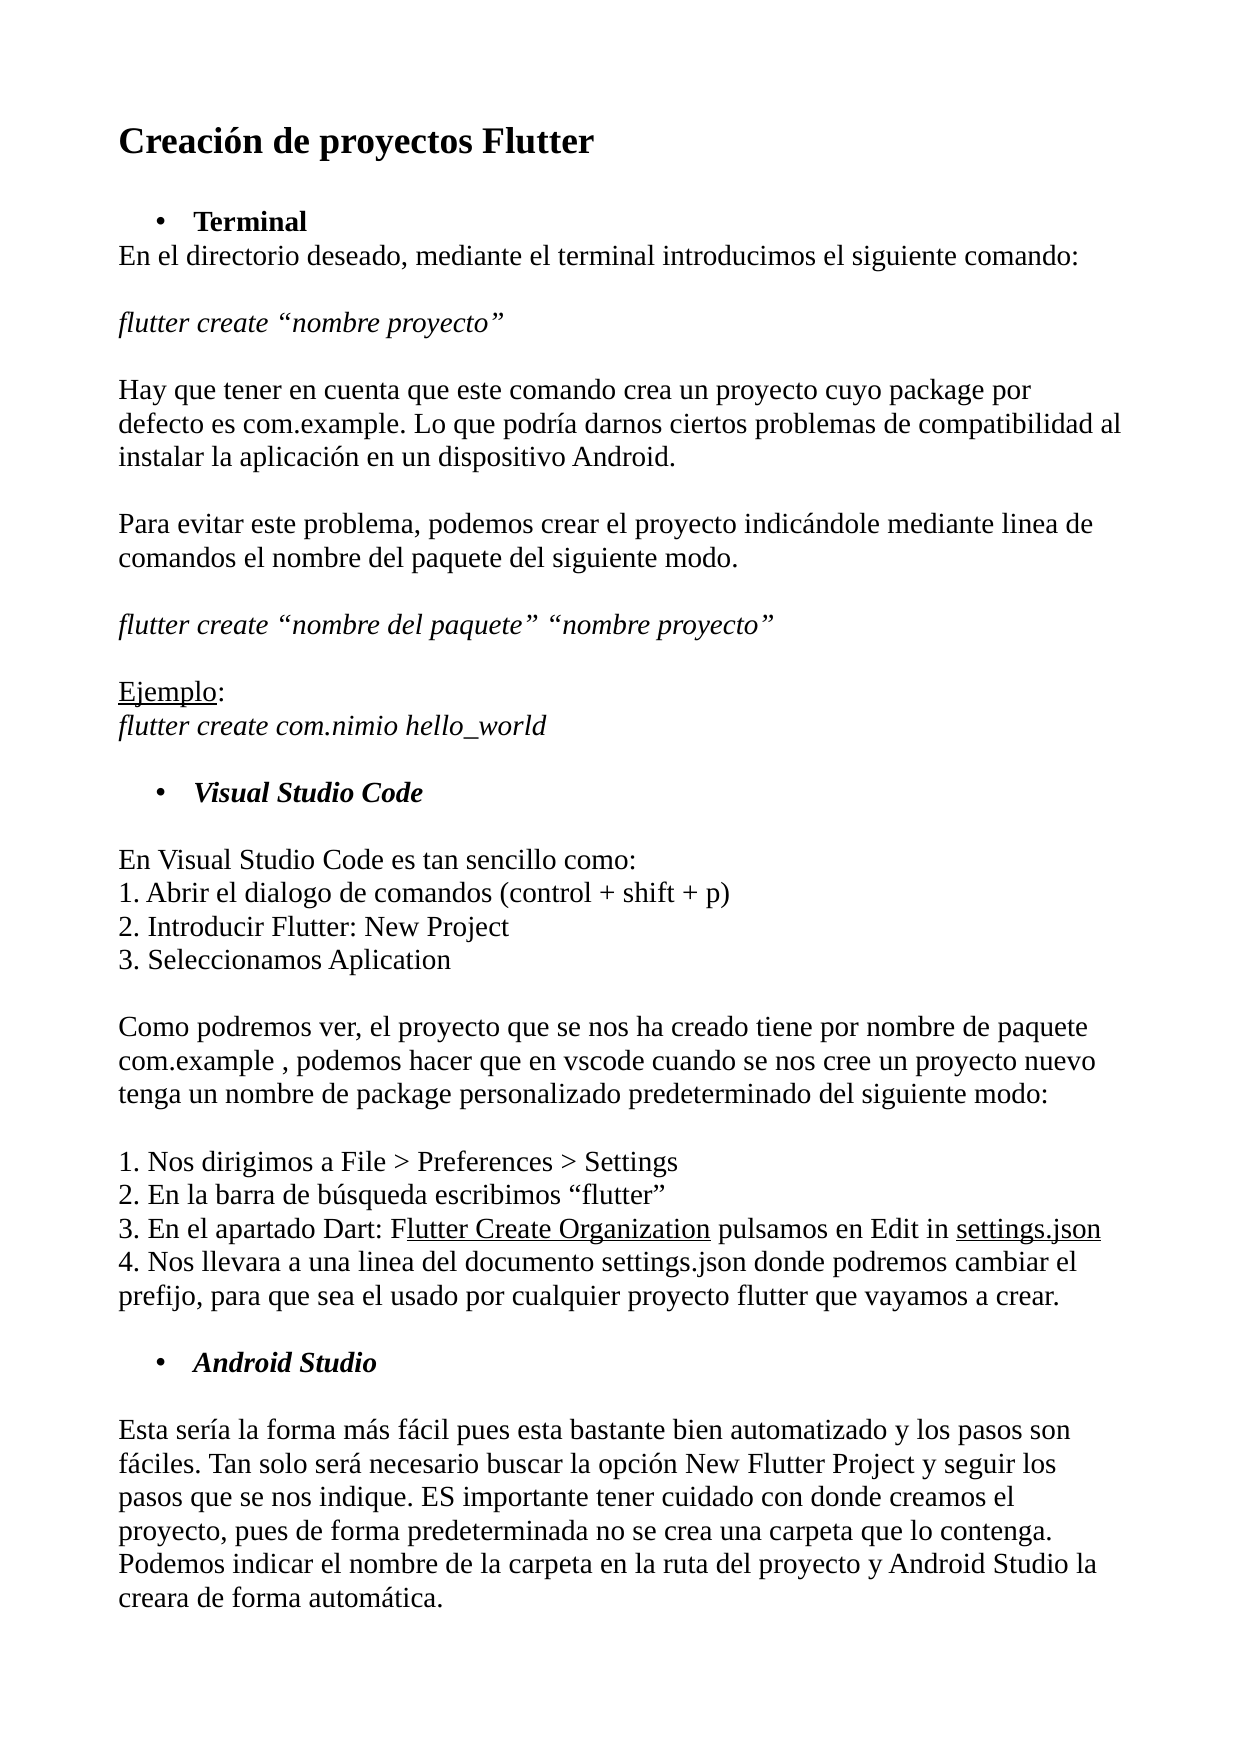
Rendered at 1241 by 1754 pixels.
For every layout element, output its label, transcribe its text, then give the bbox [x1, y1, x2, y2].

text 3. En el apartado Dart: Flutter Create Organization pulsamos en Edit in settings.json [118, 1211, 1122, 1244]
text flutter create com.nimio hello_world [118, 708, 1122, 741]
text Como podremos ver, el proyecto que se nos ha creado tiene por nombre de paquete com.example , podemos hacer que en vscode cuando se nos cree un proyecto nuevo tenga un nombre de package personalizado predeterminado del siguiente modo: [118, 1009, 1122, 1110]
text flutter create “nombre proyecto” [118, 305, 1122, 339]
list Android Studio [156, 1345, 1122, 1379]
text 1. Abrir el dialogo de comandos (control + shift + p) [118, 875, 1122, 909]
text Esta sería la forma más fácil pues esta bastante bien automatizado y los pasos son fáciles. Tan solo será necesario buscar la opción New Flutter Project y seguir los pasos que se nos indique. ES importante tener cuidado con donde creamos el proyecto, pues de forma predeterminada no se crea una carpeta que lo contenga. Podemos indicar el nombre de la carpeta en la ruta del proyecto y Android Studio la creara de forma automática. [118, 1412, 1122, 1613]
text 4. Nos llevara a una linea del documento settings.json donde podremos cambiar el prefijo, para que sea el usado por cualquier proyecto flutter que vayamos a crear. [118, 1244, 1122, 1311]
text Creación de proyectos Flutter [118, 118, 1122, 161]
text Hay que tener en cuenta que este comando crea un proyecto cuyo package por defecto es com.example. Lo que podría darnos ciertos problemas de compatibilidad al instalar la aplicación en un dispositivo Android. [118, 372, 1122, 473]
list Visual Studio Code [156, 775, 1122, 808]
text En el directorio deseado, mediante el terminal introducimos el siguiente comando: [118, 238, 1122, 272]
text En Visual Studio Code es tan sencillo como: [118, 842, 1122, 875]
text Para evitar este problema, podemos crear el proyecto indicándole mediante linea de comandos el nombre del paquete del siguiente modo. [118, 506, 1122, 573]
text 1. Nos dirigimos a File > Preferences > Settings [118, 1144, 1122, 1177]
text 2. En la barra de búsqueda escribimos “flutter” [118, 1177, 1122, 1211]
text 2. Introducir Flutter: New Project [118, 909, 1122, 942]
list Terminal [156, 204, 1122, 238]
text 3. Seleccionamos Aplication [118, 942, 1122, 976]
text flutter create “nombre del paquete” “nombre proyecto” [118, 607, 1122, 641]
text Ejemplo: [118, 674, 1122, 708]
